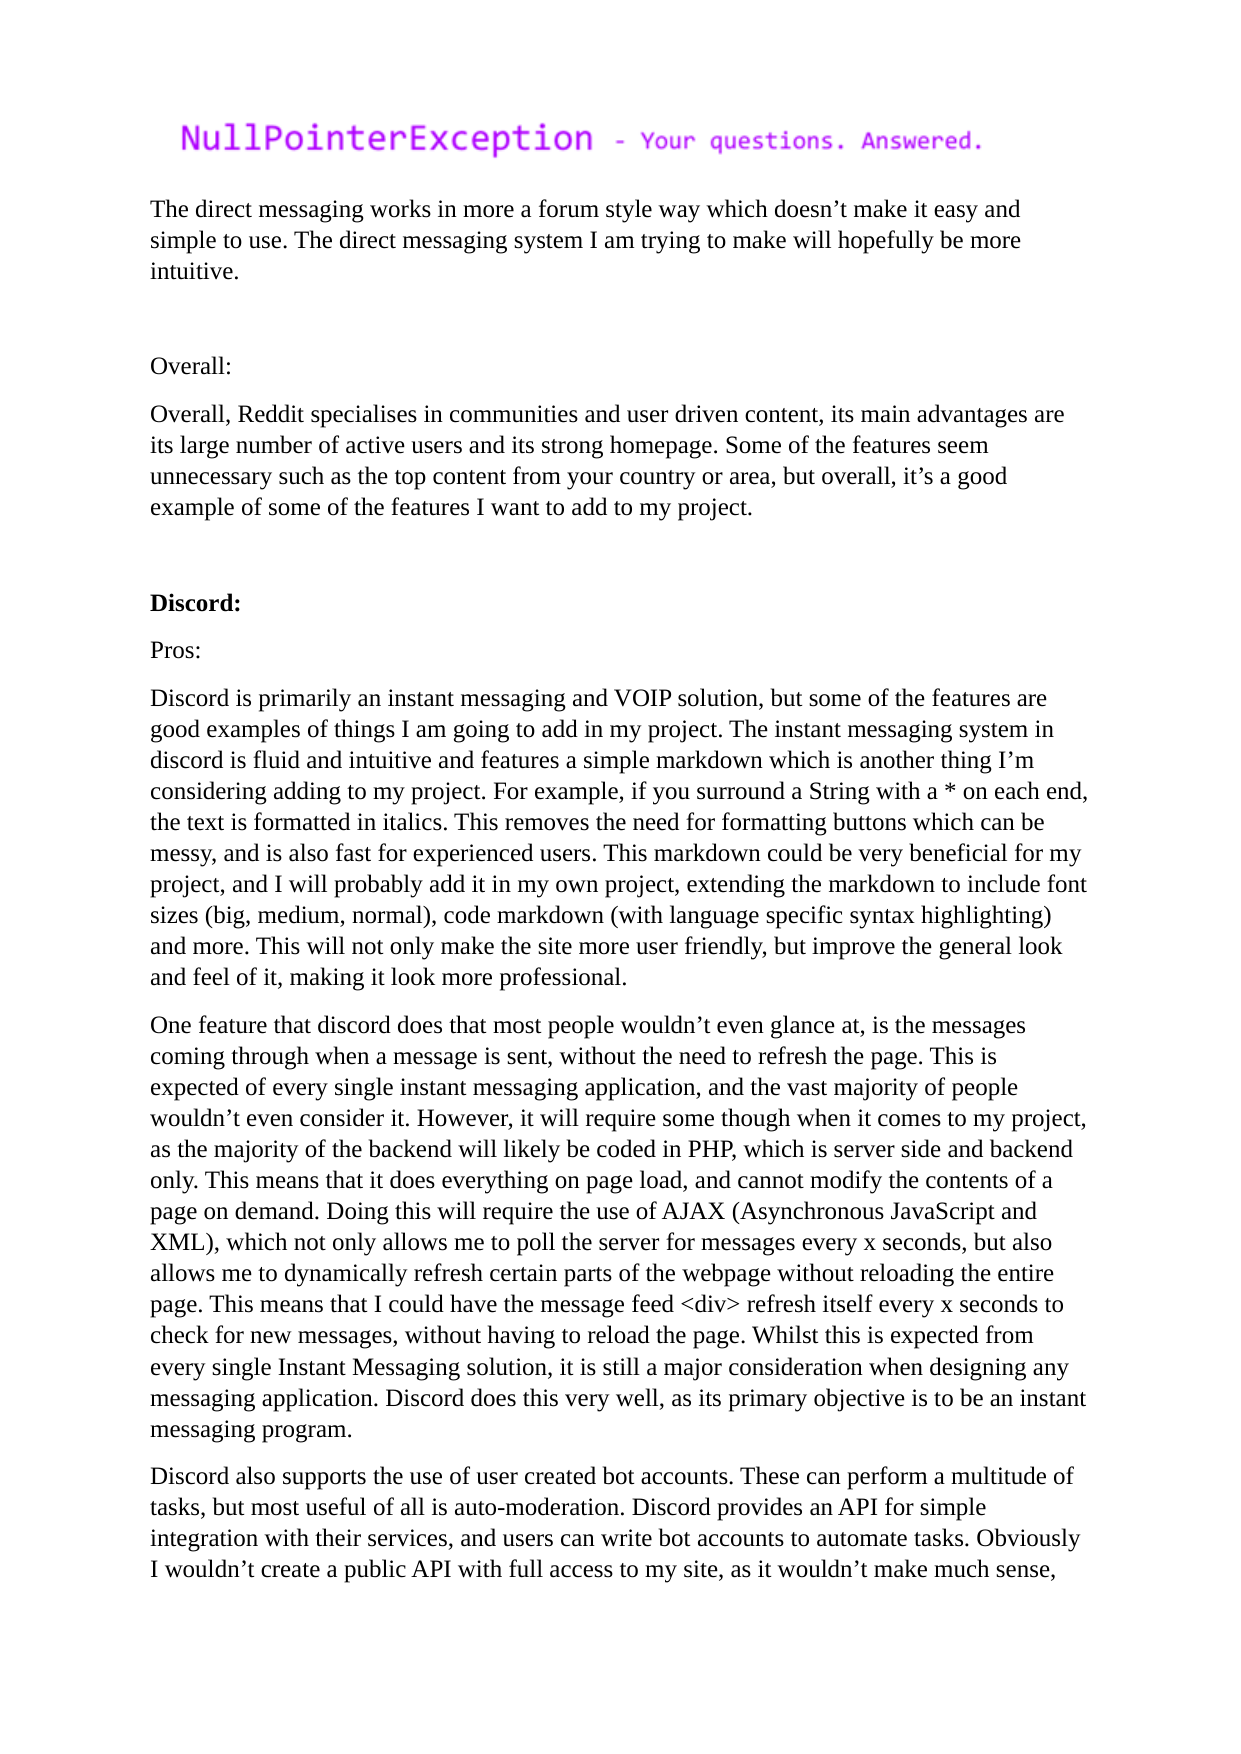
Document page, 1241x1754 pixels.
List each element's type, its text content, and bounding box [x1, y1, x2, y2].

text One feature that discord does that most people wouldn’t even glance at, is the messages coming through when a message is sent, without the need to refresh the page. This is expected of every single instant messaging application, and the vast majority of people wouldn’t even consider it. However, it will require some though when it comes to my project, as the majority of the backend will likely be coded in PHP, which is server side and backend only. This means that it does everything on page load, and cannot modify the contents of a page on demand. Doing this will require the use of AJAX (Asynchronous JavaScript and XML), which not only allows me to poll the server for messages every x seconds, but also allows me to dynamically refresh certain parts of the webpage without reloading the entire page. This means that I could have the message feed <div> refresh itself every x seconds to check for new messages, without having to reload the page. Whilst this is expected from every single Instant Messaging solution, it is still a major consideration when designing any messaging application. Discord does this very well, as its primary objective is to be an instant messaging program. [150, 1010, 1090, 1442]
text The direct messaging works in more a forum style way which doesn’t make it easy and simple to use. The direct messaging system I am trying to make will hopefully be more intuitive. [150, 194, 1090, 285]
text Pros: [150, 635, 1090, 664]
text Overall, Reddit specialises in communities and user driven content, its main advantages are its large number of active users and its strong homepage. Some of the features seem unnecessary such as the top content from your country or area, but overall, it’s a good example of some of the features I want to add to my project. [150, 399, 1090, 521]
text Discord: [150, 588, 1090, 616]
text Overall: [150, 351, 1090, 380]
picture [150, 73, 1091, 194]
text Discord is primarily an instant messaging and VOIP solution, but some of the features are good examples of things I am going to add in my project. The instant messaging system in discord is fluid and intuitive and features a simple markdown which is another thing I’m considering adding to my project. For example, if you surround a String with a * on each end, the text is formatted in italics. This removes the need for formatting buttons which can be messy, and is also fast for experienced users. This markdown could be very beneficial for my project, and I will probably add it in my own project, extending the markdown to include font sizes (big, medium, normal), code markdown (with language specific syntax highlighting) and more. This will not only make the site more user friendly, but improve the general look and feel of it, making it look more professional. [150, 683, 1090, 991]
text Discord also supports the use of user created bot accounts. These can perform a multitude of tasks, but most useful of all is auto-moderation. Discord provides an API for simple integration with their services, and users can write bot accounts to automate tasks. Obviously I wouldn’t create a public API with full access to my site, as it wouldn’t make much sense, [150, 1461, 1090, 1583]
